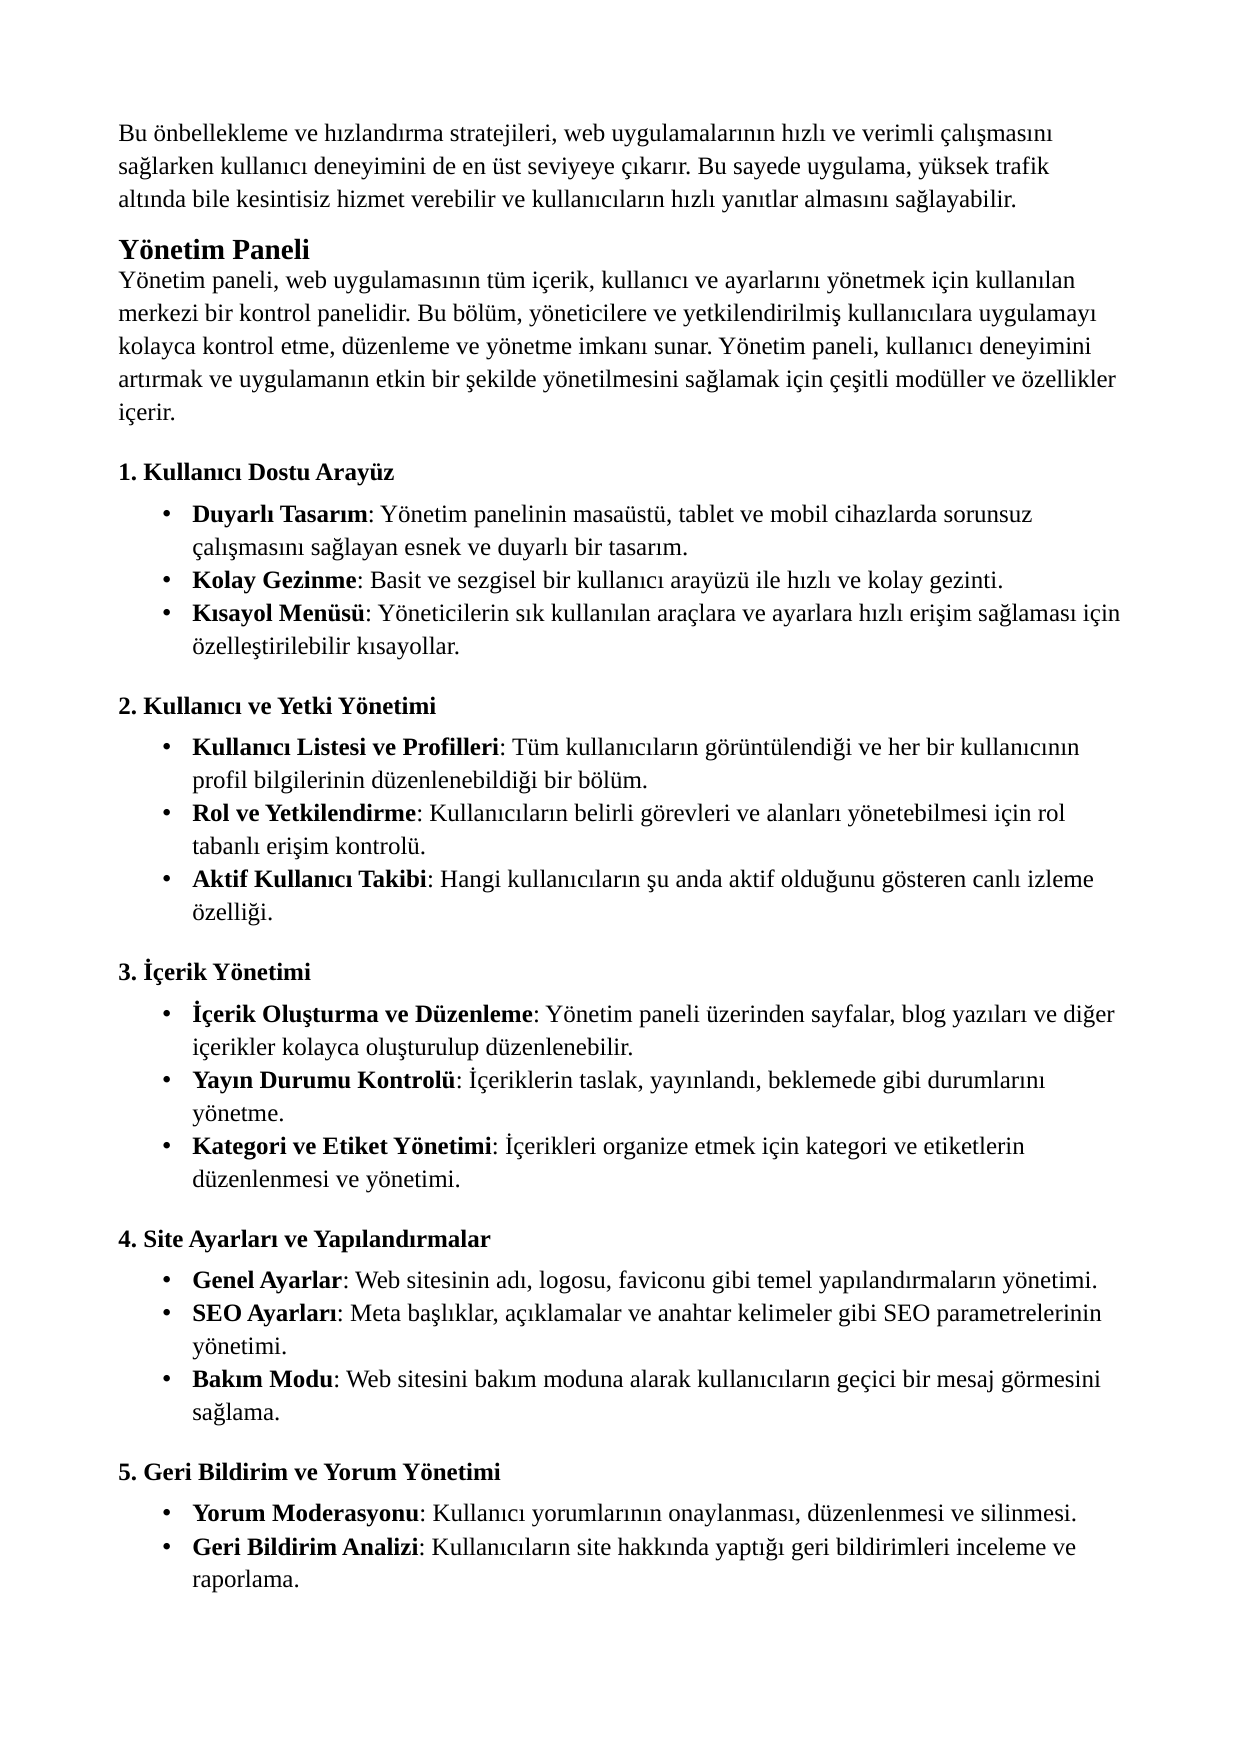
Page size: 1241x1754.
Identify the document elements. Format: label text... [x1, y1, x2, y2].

list Geri Bildirim Analizi: Kullanıcıların site hakkında yaptığı geri bildirimleri inceleme ve raporlama. [162, 1532, 1122, 1593]
list Kullanıcı Listesi ve Profilleri: Tüm kullanıcıların görüntülendiği ve her bir kullanıcının profil bilgilerinin düzenlenebildiği bir bölüm. [162, 732, 1122, 794]
list Aktif Kullanıcı Takibi: Hangi kullanıcıların şu anda aktif olduğunu gösteren canlı izleme özelliği. [162, 864, 1122, 926]
subtitle 2. Kullanıcı ve Yetki Yönetimi [118, 691, 1122, 720]
list İçerik Oluşturma ve Düzenleme: Yönetim paneli üzerinden sayfalar, blog yazıları ve diğer içerikler kolayca oluşturulup düzenlenebilir. [162, 999, 1122, 1060]
subtitle 4. Site Ayarları ve Yapılandırmalar [118, 1224, 1122, 1253]
subtitle Yönetim Paneli [118, 232, 1122, 265]
list SEO Ayarları: Meta başlıklar, açıklamalar ve anahtar kelimeler gibi SEO parametrelerinin yönetimi. [162, 1298, 1122, 1360]
list Yorum Moderasyonu: Kullanıcı yorumlarının onaylanması, düzenlenmesi ve silinmesi. [162, 1498, 1122, 1527]
list Kategori ve Etiket Yönetimi: İçerikleri organize etmek için kategori ve etiketlerin düzenlenmesi ve yönetimi. [162, 1131, 1122, 1192]
list Rol ve Yetkilendirme: Kullanıcıların belirli görevleri ve alanları yönetebilmesi için rol tabanlı erişim kontrolü. [162, 798, 1122, 860]
subtitle 3. İçerik Yönetimi [118, 957, 1122, 986]
list Duyarlı Tasarım: Yönetim panelinin masaüstü, tablet ve mobil cihazlarda sorunsuz çalışmasını sağlayan esnek ve duyarlı bir tasarım. [162, 499, 1122, 561]
list Yayın Durumu Kontrolü: İçeriklerin taslak, yayınlandı, beklemede gibi durumlarını yönetme. [162, 1065, 1122, 1126]
list Bakım Modu: Web sitesini bakım moduna alarak kullanıcıların geçici bir mesaj görmesini sağlama. [162, 1364, 1122, 1426]
text Yönetim paneli, web uygulamasının tüm içerik, kullanıcı ve ayarlarını yönetmek için kullanılan merkezi bir kontrol panelidir. Bu bölüm, yöneticilere ve yetkilendirilmiş kullanıcılara uygulamayı kolayca kontrol etme, düzenleme ve yönetme imkanı sunar. Yönetim paneli, kullanıcı deneyimini artırmak ve uygulamanın etkin bir şekilde yönetilmesini sağlamak için çeşitli modüller ve özellikler içerir. [118, 265, 1122, 426]
list Kolay Gezinme: Basit ve sezgisel bir kullanıcı arayüzü ile hızlı ve kolay gezinti. [162, 565, 1122, 593]
list Kısayol Menüsü: Yöneticilerin sık kullanılan araçlara ve ayarlara hızlı erişim sağlaması için özelleştirilebilir kısayollar. [162, 598, 1122, 659]
text Bu önbellekleme ve hızlandırma stratejileri, web uygulamalarının hızlı ve verimli çalışmasını sağlarken kullanıcı deneyimini de en üst seviyeye çıkarır. Bu sayede uygulama, yüksek trafik altında bile kesintisiz hizmet verebilir ve kullanıcıların hızlı yanıtlar almasını sağlayabilir. [118, 118, 1122, 213]
list Genel Ayarlar: Web sitesinin adı, logosu, faviconu gibi temel yapılandırmaların yönetimi. [162, 1265, 1122, 1294]
subtitle 5. Geri Bildirim ve Yorum Yönetimi [118, 1457, 1122, 1486]
subtitle 1. Kullanıcı Dostu Arayüz [118, 457, 1122, 486]
